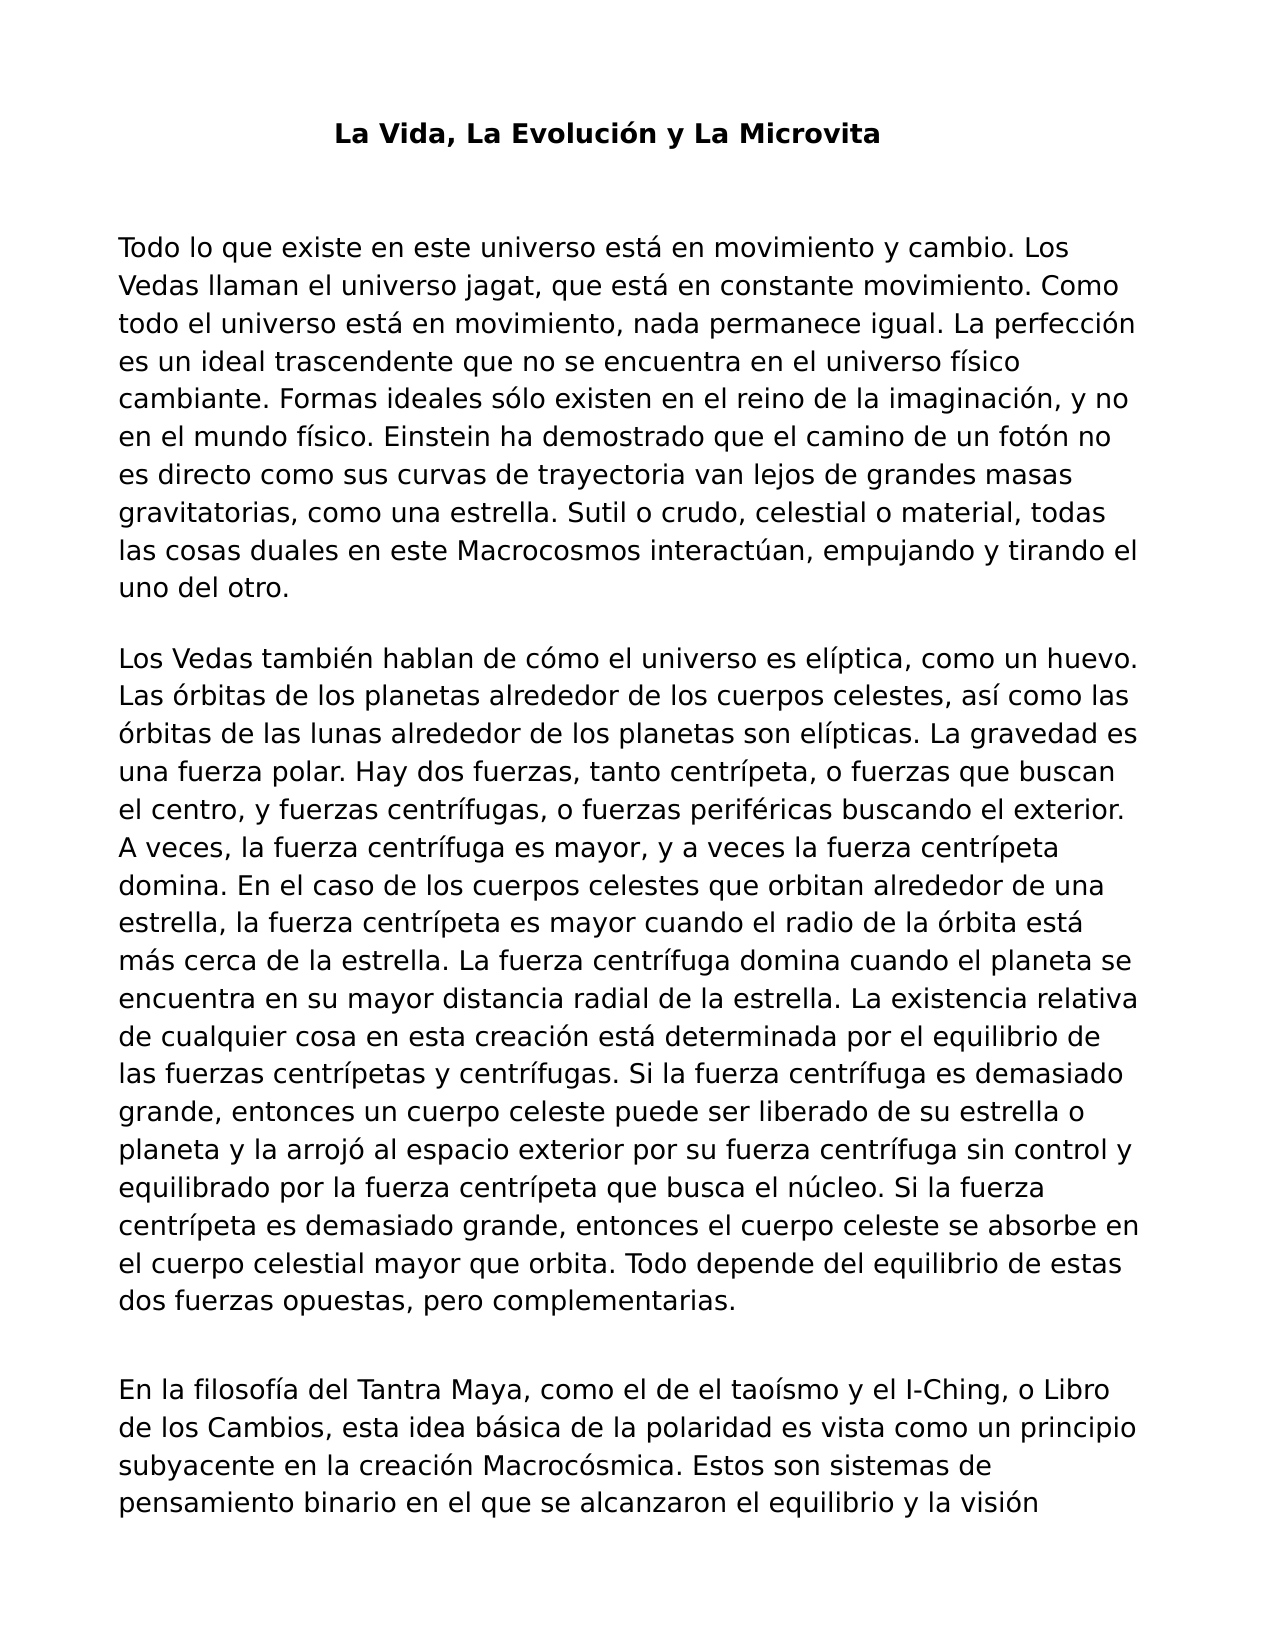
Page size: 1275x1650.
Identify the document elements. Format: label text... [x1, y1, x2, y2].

text Todo lo que existe en este universo está en movimiento y cambio. Los Vedas llaman el universo jagat, que está en constante movimiento. Como todo el universo está en movimiento, nada permanece igual. La perfección es un ideal trascendente que no se encuentra en el universo físico cambiante. Formas ideales sólo existen en el reino de la imaginación, y no en el mundo físico. Einstein ha demostrado que el camino de un fotón no es directo como sus curvas de trayectoria van lejos de grandes masas gravitatorias, como una estrella. Sutil o crudo, celestial o material, todas las cosas duales en este Macrocosmos interactúan, empujando y tirando el uno del otro. [118, 232, 1139, 604]
text Los Vedas también hablan de cómo el universo es elíptica, como un huevo. Las órbitas de los planetas alrededor de los cuerpos celestes, así como las órbitas de las lunas alrededor de los planetas son elípticas. La gravedad es una fuerza polar. Hay dos fuerzas, tanto centrípeta, o fuerzas que buscan el centro, y fuerzas centrífugas, o fuerzas periféricas buscando el exterior. A veces, la fuerza centrífuga es mayor, y a veces la fuerza centrípeta domina. En el caso de los cuerpos celestes que orbitan alrededor de una estrella, la fuerza centrípeta es mayor cuando el radio de la órbita está más cerca de la estrella. La fuerza centrífuga domina cuando el planeta se encuentra en su mayor distancia radial de la estrella. La existencia relativa de cualquier cosa en esta creación está determinada por el equilibrio de las fuerzas centrípetas y centrífugas. Si la fuerza centrífuga es demasiado grande, entonces un cuerpo celeste puede ser liberado de su estrella o planeta y la arrojó al espacio exterior por su fuerza centrífuga sin control y equilibrado por la fuerza centrípeta que busca el núcleo. Si la fuerza centrípeta es demasiado grande, entonces el cuerpo celeste se absorbe en el cuerpo celestial mayor que orbita. Todo depende del equilibrio de estas dos fuerzas opuestas, pero complementarias. [118, 643, 1141, 1317]
text La Vida, La Evolución y La Microvita [65, 118, 1150, 150]
text En la filosofía del Tantra Maya, como el de el taoísmo y el I-Ching, o Libro de los Cambios, esta idea básica de la polaridad es vista como un principio subyacente en la creación Macrocósmica. Estos son sistemas de pensamiento binario en el que se alcanzaron el equilibrio y la visión [118, 1374, 1147, 1519]
